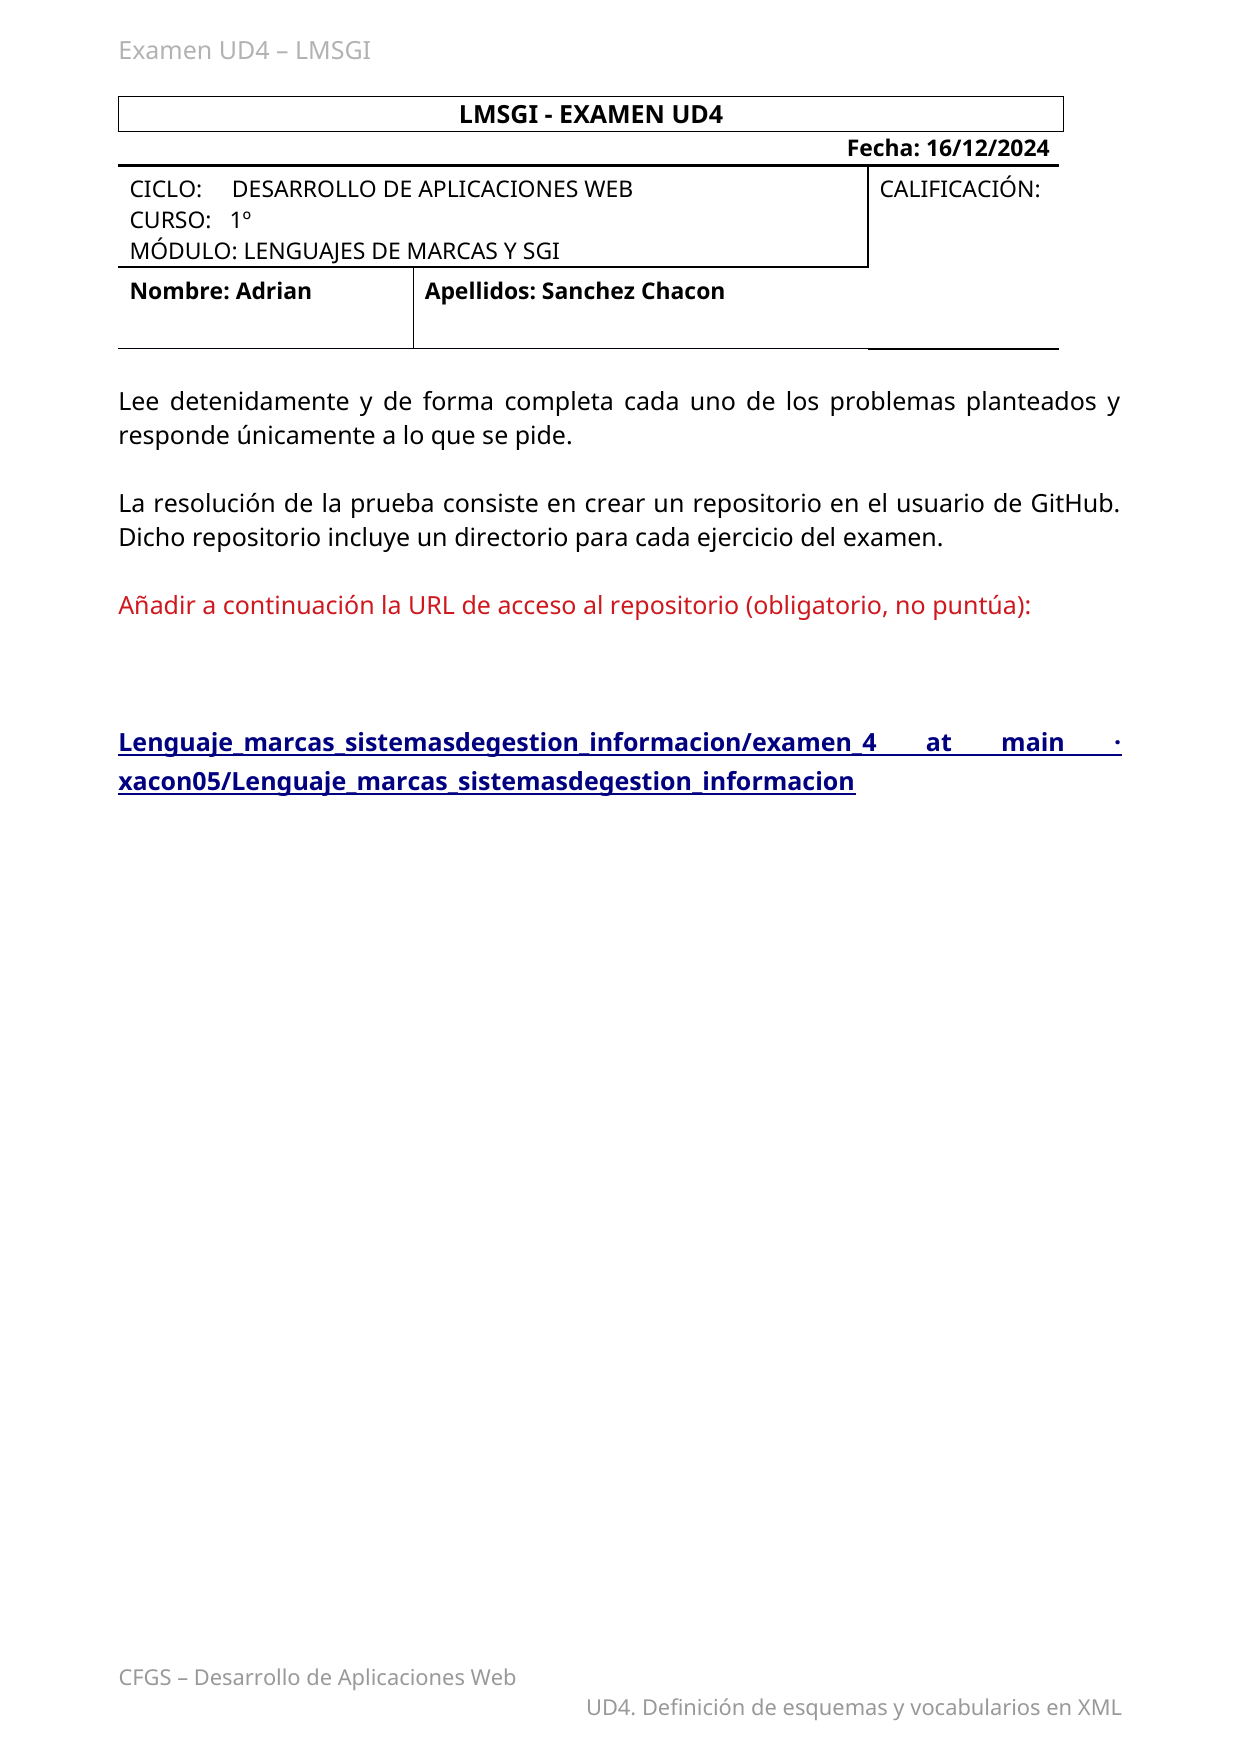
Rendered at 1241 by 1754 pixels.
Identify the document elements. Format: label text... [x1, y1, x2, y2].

table_cell Apellidos: Sanchez Chacon [414, 268, 868, 307]
table_cell Nombre: Adrian [118, 268, 413, 307]
text Añadir a continuación la URL de acceso al repositorio (obligatorio, no puntúa): [118, 588, 1122, 622]
table_cell [414, 307, 868, 348]
text Fecha: 16/12/2024 [118, 132, 1122, 163]
table_header CICLO: DESARROLLO DE APLICACIONES WEB CURSO: 1º MÓDULO: LENGUAJES DE MARCAS Y SGI [118, 167, 867, 266]
text xacon05/Lenguaje_marcas_sistemasdegestion_informacion [118, 756, 1122, 798]
text Lenguaje_marcas_sistemasdegestion_informacion/examen_4 at main · [118, 725, 1122, 754]
table_header CALIFICACIÓN: [868, 167, 1059, 348]
text Lee detenidamente y de forma completa cada uno de los problemas planteados y responde únicamente a lo que se pide. [118, 383, 1122, 452]
table_header LMSGI - EXAMEN UD4 [119, 97, 1063, 131]
text La resolución de la prueba consiste en crear un repositorio en el usuario de GitHub. Dicho repositorio incluye un directorio para cada ejercicio del examen. [118, 486, 1122, 554]
table_cell [118, 307, 413, 348]
